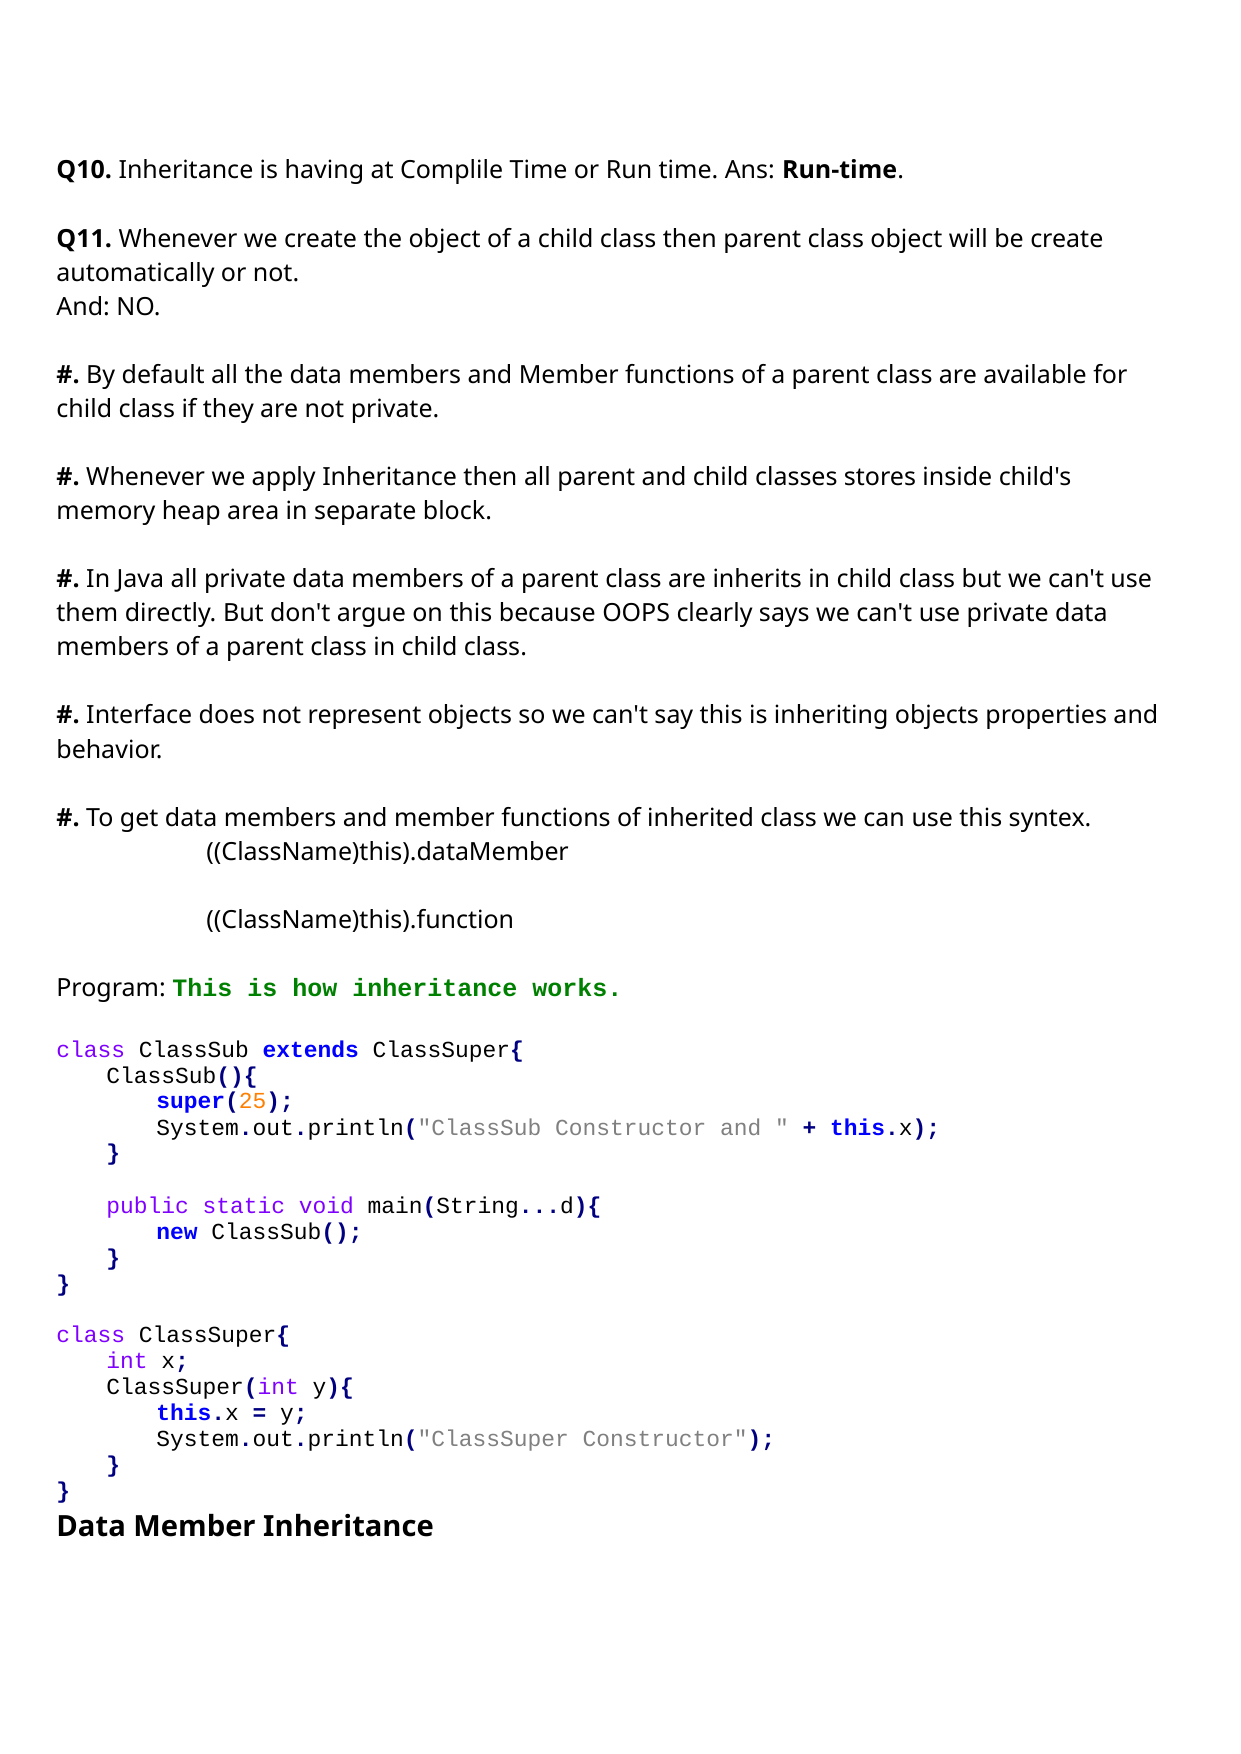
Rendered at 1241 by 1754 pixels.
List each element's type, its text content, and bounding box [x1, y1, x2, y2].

text this.x = y; [56, 1402, 1167, 1427]
text And: NO. [56, 288, 1167, 322]
text #. Interface does not represent objects so we can't say this is inheriting objects properties and behavior. [56, 697, 1167, 765]
text ClassSub(){ [56, 1064, 1167, 1090]
text Program: This is how inheritance works. [56, 970, 1167, 1004]
text #. To get data members and member functions of inherited class we can use this syntex. [56, 799, 1167, 833]
text #. By default all the data members and Member functions of a parent class are available for child class if they are not private. [56, 357, 1167, 425]
text Q10. Inheritance is having at Complile Time or Run time. Ans: Run-time. [56, 152, 1167, 186]
text System.out.println("ClassSuper Constructor"); [56, 1427, 1167, 1453]
text class ClassSub extends ClassSuper{ [56, 1038, 1167, 1064]
text int x; [56, 1350, 1167, 1376]
text } [56, 1142, 1167, 1168]
text } [56, 1453, 1167, 1479]
text } [56, 1272, 1167, 1298]
text Q11. Whenever we create the object of a child class then parent class object will be create automatically or not. [56, 220, 1167, 288]
text public static void main(String...d){ [56, 1194, 1167, 1220]
text #. Whenever we apply Inheritance then all parent and child classes stores inside child's memory heap area in separate block. [56, 459, 1167, 527]
text System.out.println("ClassSub Constructor and " + this.x); [56, 1116, 1167, 1142]
text ClassSuper(int y){ [56, 1376, 1167, 1402]
text Data Member Inheritance [56, 1505, 1167, 1545]
text ((ClassName)this).dataMember [56, 833, 1167, 867]
text class ClassSuper{ [56, 1324, 1167, 1350]
text } [56, 1479, 1167, 1505]
text } [56, 1246, 1167, 1272]
text super(25); [56, 1090, 1167, 1116]
text ((ClassName)this).function [56, 902, 1167, 936]
text new ClassSub(); [56, 1220, 1167, 1246]
text #. In Java all private data members of a parent class are inherits in child class but we can't use them directly. But don't argue on this because OOPS clearly says we can't use private data members of a parent class in child class. [56, 561, 1167, 663]
